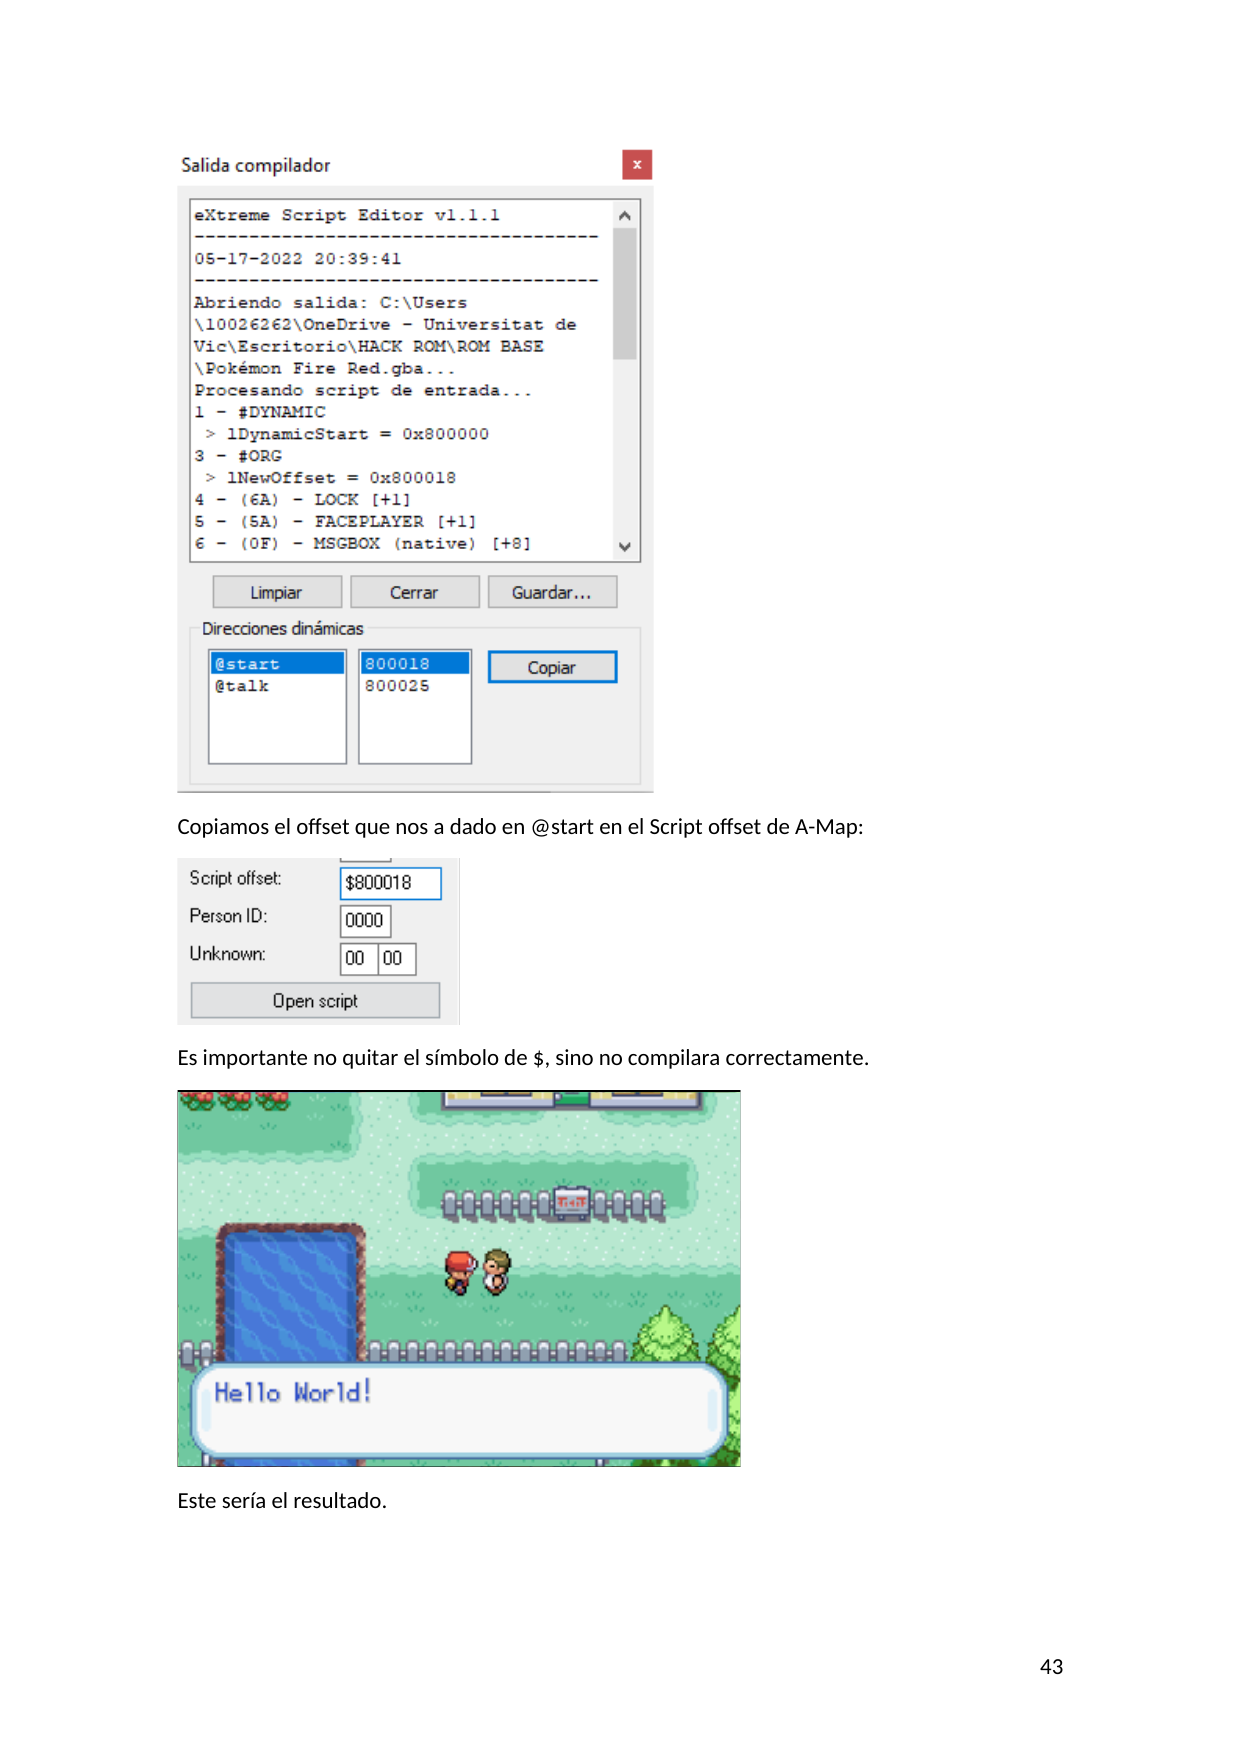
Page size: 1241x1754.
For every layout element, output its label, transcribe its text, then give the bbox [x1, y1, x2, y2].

text Este sería el resultado. [177, 1486, 1063, 1514]
picture [177, 147, 654, 793]
picture [177, 1090, 741, 1467]
picture [177, 858, 460, 1025]
text Copiamos el offset que nos a dado en @start en el Script offset de A-Map: [177, 812, 1063, 840]
text Es importante no quitar el símbolo de $, sino no compilara correctamente. [177, 1043, 1063, 1071]
